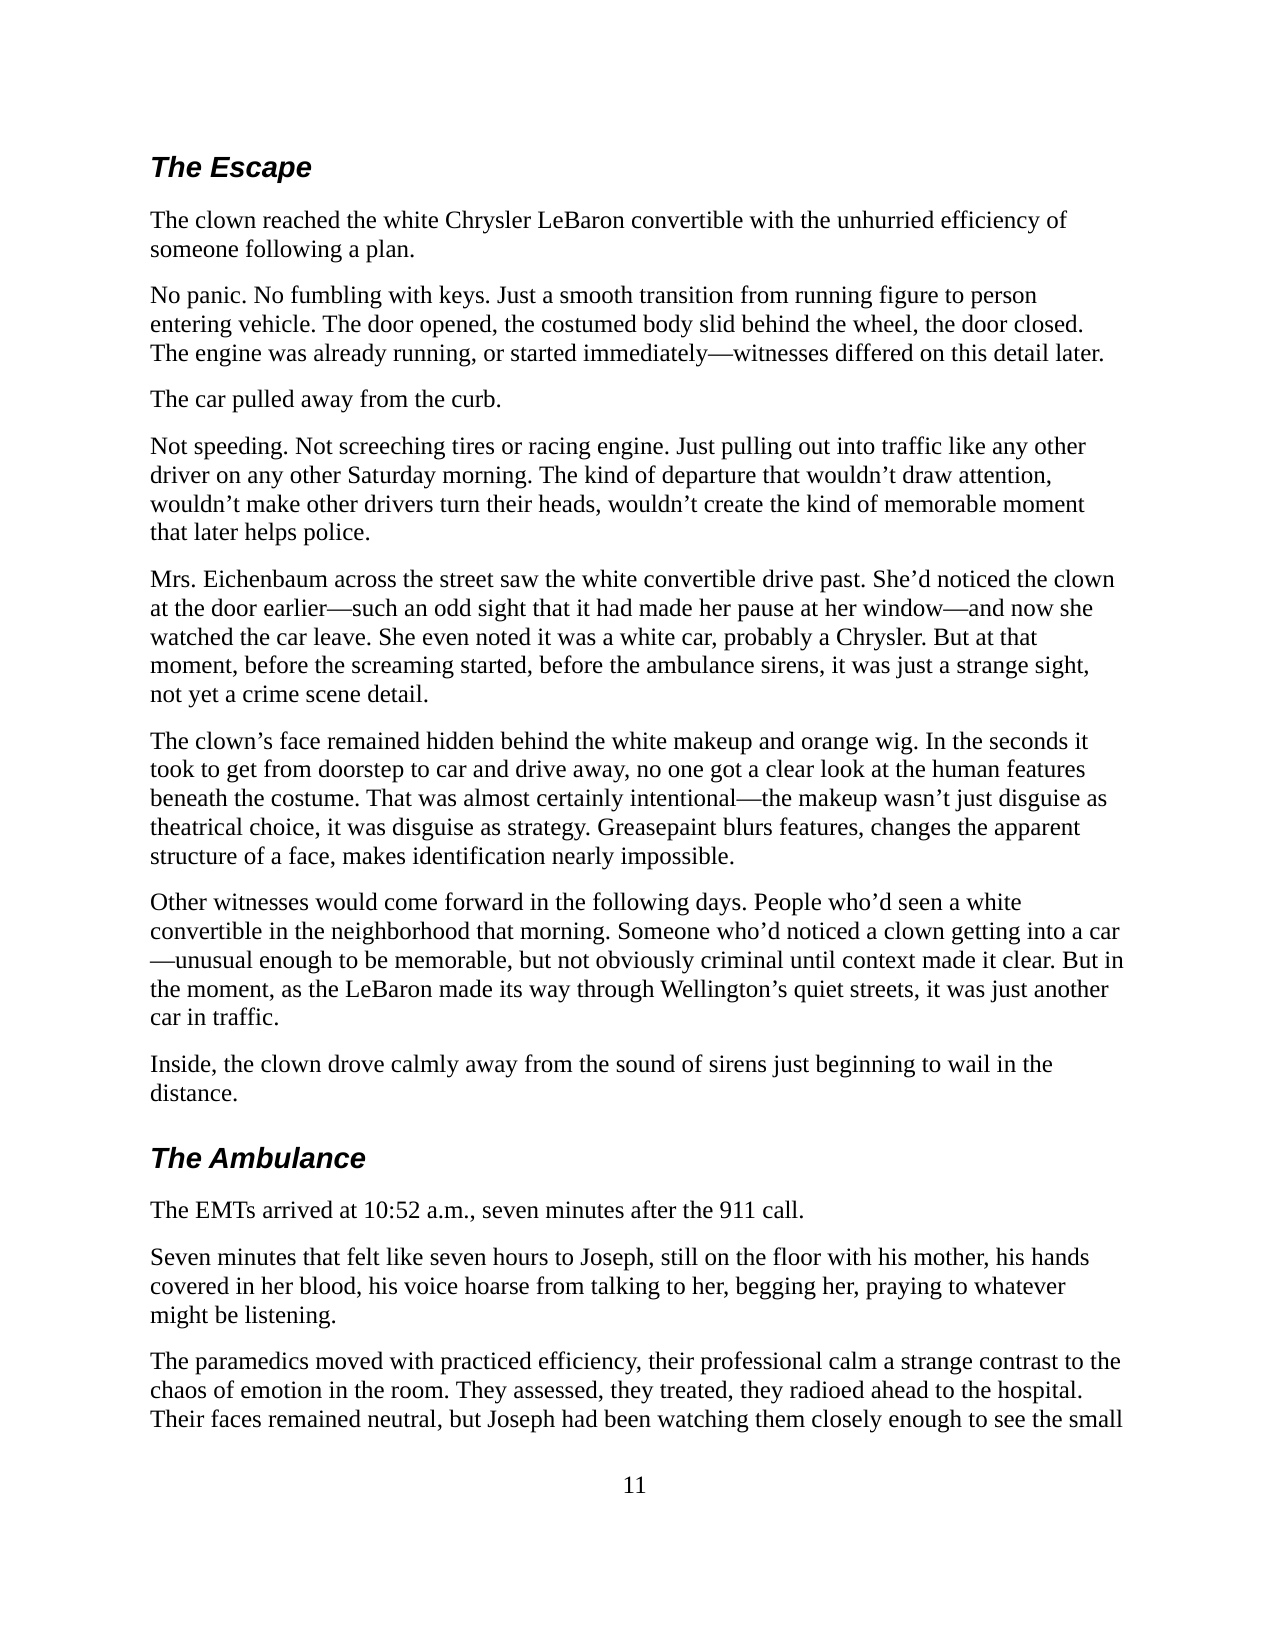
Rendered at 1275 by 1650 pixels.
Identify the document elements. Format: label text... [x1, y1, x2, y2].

text Not speeding. Not screeching tires or racing engine. Just pulling out into traffic like any other driver on any other Saturday morning. The kind of departure that wouldn’t draw attention, wouldn’t make other drivers turn their heads, wouldn’t create the kind of memorable moment that later helps police. [150, 431, 1125, 546]
text The car pulled away from the curb. [150, 384, 1125, 413]
subtitle The Escape [150, 150, 1125, 183]
text The paramedics moved with practiced efficiency, their professional calm a strange contrast to the chaos of emotion in the room. They assessed, they treated, they radioed ahead to the hospital. Their faces remained neutral, but Joseph had been watching them closely enough to see the small [150, 1346, 1125, 1433]
subtitle The Ambulance [150, 1141, 1125, 1174]
text No panic. No fumbling with keys. Just a smooth transition from running figure to person entering vehicle. The door opened, the costumed body slid behind the wheel, the door closed. The engine was already running, or started immediately—witnesses differed on this detail later. [150, 280, 1125, 367]
text Inside, the clown drove calmly away from the sound of sirens just beginning to wail in the distance. [150, 1049, 1125, 1107]
text Other witnesses would come forward in the following days. People who’d seen a white convertible in the neighborhood that morning. Someone who’d noticed a clown getting into a car—unusual enough to be memorable, but not obviously criminal until context made it clear. But in the moment, as the LeBaron made its way through Wellington’s quiet streets, it was just another car in traffic. [150, 887, 1125, 1031]
text The clown’s face remained hidden behind the white makeup and orange wig. In the seconds it took to get from doorstep to car and drive away, no one got a clear look at the human features beneath the costume. That was almost certainly intentional—the makeup wasn’t just disguise as theatrical choice, it was disguise as strategy. Greasepaint blurs features, changes the apparent structure of a face, makes identification nearly impossible. [150, 726, 1125, 869]
text The EMTs arrived at 10:52 a.m., seven minutes after the 911 call. [150, 1196, 1125, 1224]
text Mrs. Eichenbaum across the street saw the white convertible drive past. She’d noticed the clown at the door earlier—such an odd sight that it had made her pause at her window—and now she watched the car leave. She even noted it was a white car, probably a Chrysler. But at that moment, before the screaming started, before the ambulance sirens, it was just a strange sight, not yet a crime scene detail. [150, 564, 1125, 708]
text The clown reached the white Chrysler LeBaron convertible with the unhurried efficiency of someone following a plan. [150, 205, 1125, 262]
text Seven minutes that felt like seven hours to Joseph, still on the floor with his mother, his hands covered in her blood, his voice hoarse from talking to her, begging her, praying to whatever might be listening. [150, 1242, 1125, 1328]
